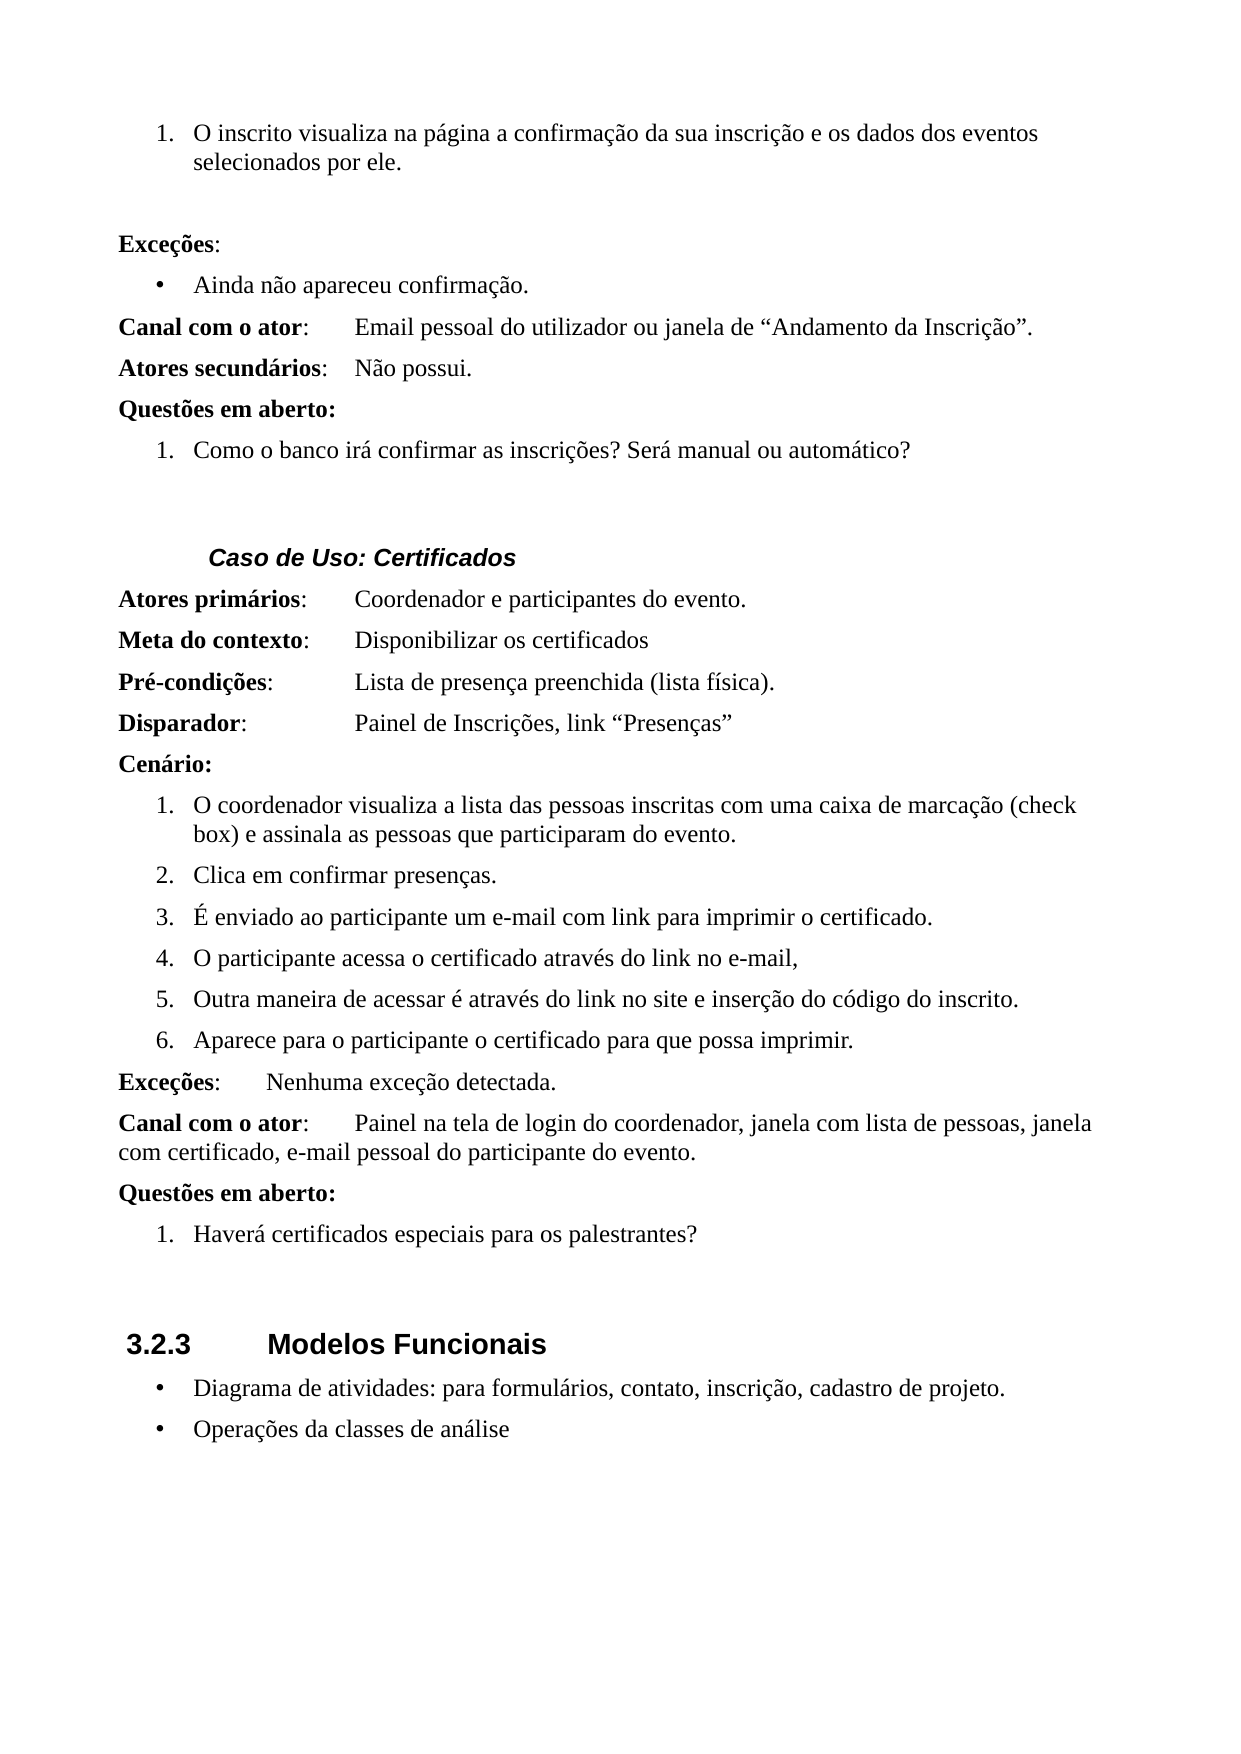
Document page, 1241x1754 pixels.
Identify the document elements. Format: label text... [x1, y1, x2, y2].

text Cenário: [118, 749, 1122, 778]
text Exceções: Nenhuma exceção detectada. [118, 1067, 1122, 1095]
list Outra maneira de acessar é através do link no site e inserção do código do inscrito. [156, 984, 1122, 1013]
text Canal com o ator: Painel na tela de login do coordenador, janela com lista de pessoas, janela com certificado, e-mail pessoal do participante do evento. [118, 1108, 1122, 1165]
list Ainda não apareceu confirmação. [156, 271, 1122, 299]
list Operações da classes de análise [156, 1414, 1122, 1443]
list O participante acessa o certificado através do link no e-mail, [156, 943, 1122, 972]
text Canal com o ator: Email pessoal do utilizador ou janela de “Andamento da Inscrição”. [118, 312, 1122, 341]
text Pré-condições: Lista de presença preenchida (lista física). [118, 667, 1122, 695]
list Haverá certificados especiais para os palestrantes? [156, 1219, 1122, 1248]
text Questões em aberto: [118, 1178, 1122, 1207]
list O coordenador visualiza a lista das pessoas inscritas com uma caixa de marcação (check box) e assinala as pessoas que participaram do evento. [156, 790, 1122, 848]
list O inscrito visualiza na página a confirmação da sua inscrição e os dados dos eventos selecionados por ele. [156, 118, 1122, 176]
subtitle Caso de Uso: Certificados [118, 543, 1122, 572]
subtitle Modelos Funcionais [118, 1327, 1122, 1360]
text Disparador: Painel de Inscrições, link “Presenças” [118, 708, 1122, 737]
text Exceções: [118, 229, 1122, 258]
list Aparece para o participante o certificado para que possa imprimir. [156, 1025, 1122, 1054]
list Diagrama de atividades: para formulários, contato, inscrição, cadastro de projeto. [156, 1373, 1122, 1401]
text Questões em aberto: [118, 394, 1122, 423]
text Atores primários: Coordenador e participantes do evento. [118, 584, 1122, 613]
text Meta do contexto: Disponibilizar os certificados [118, 625, 1122, 654]
list É enviado ao participante um e-mail com link para imprimir o certificado. [156, 902, 1122, 930]
list Como o banco irá confirmar as inscrições? Será manual ou automático? [156, 436, 1122, 464]
list Clica em confirmar presenças. [156, 860, 1122, 889]
text Atores secundários: Não possui. [118, 353, 1122, 382]
